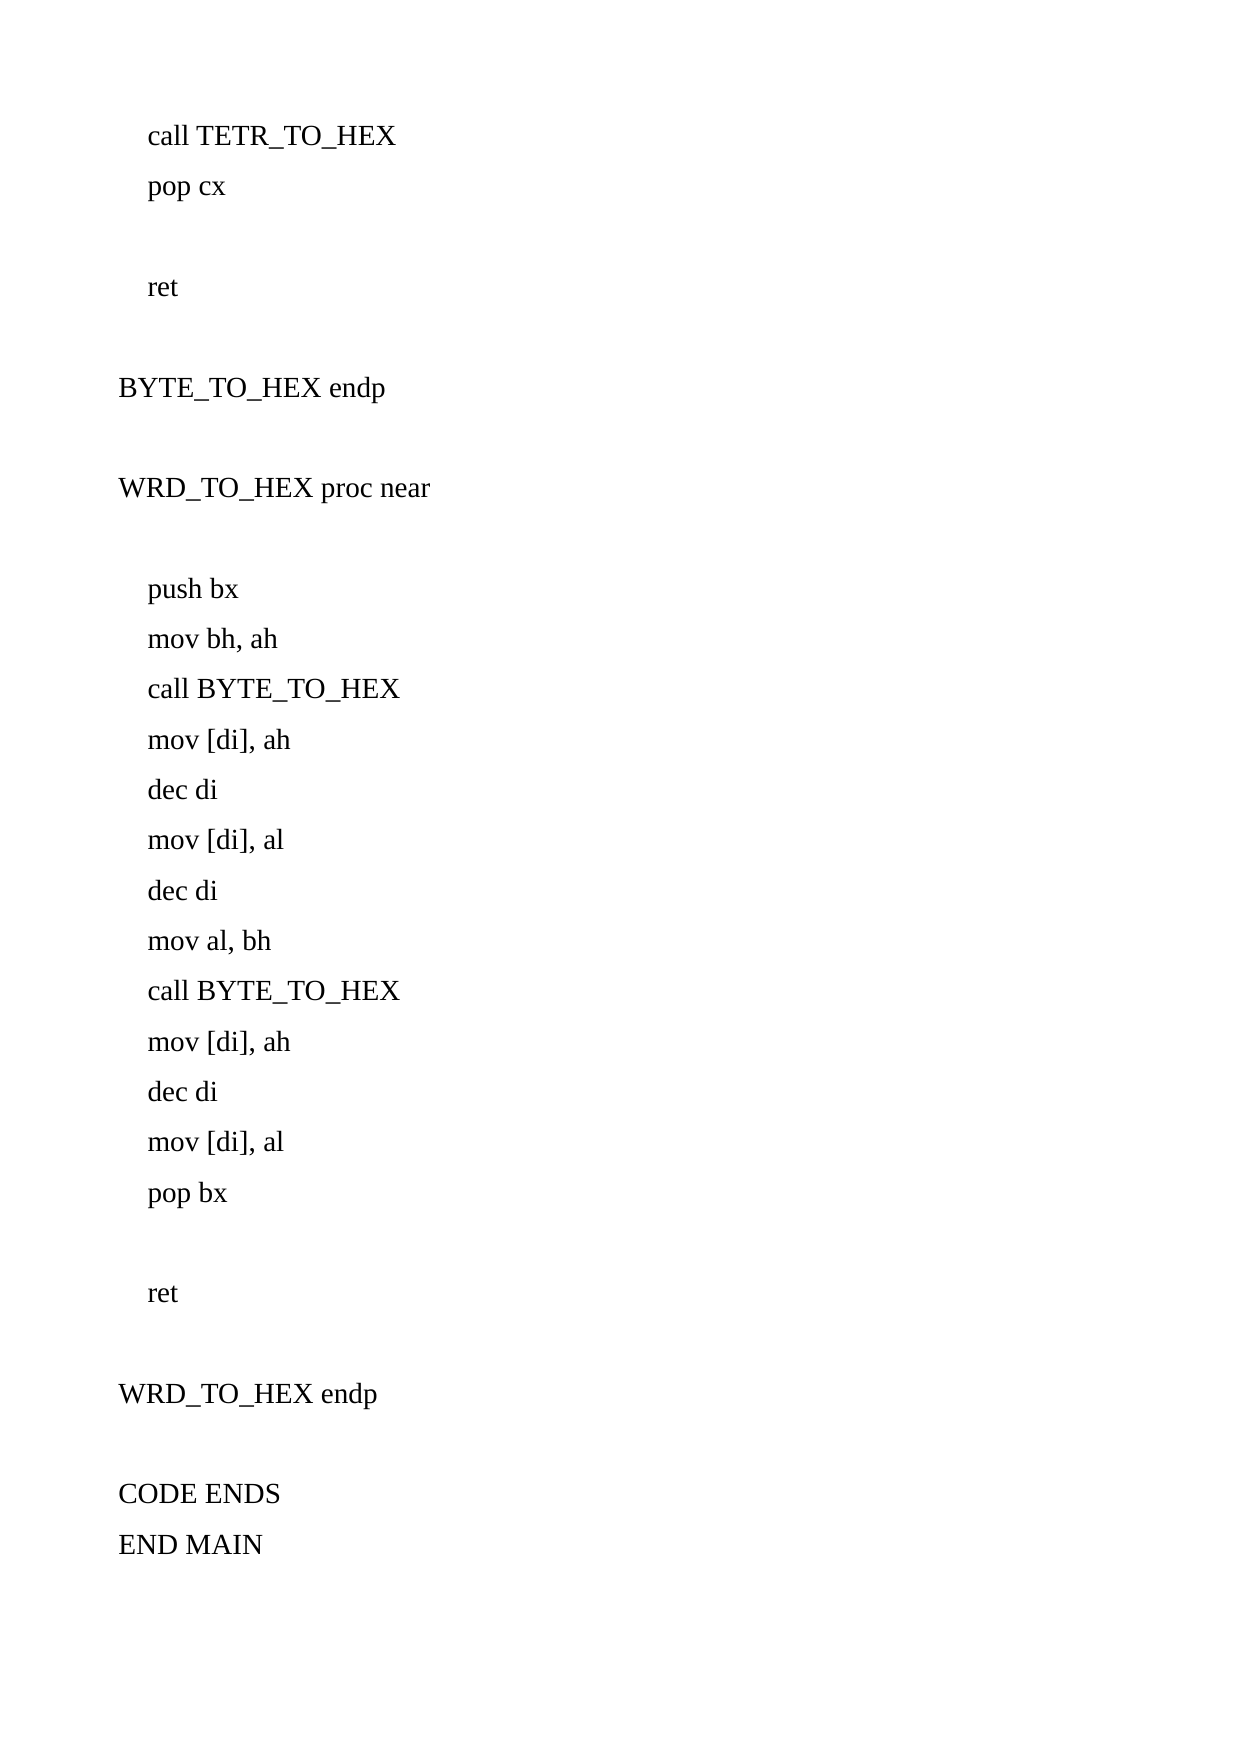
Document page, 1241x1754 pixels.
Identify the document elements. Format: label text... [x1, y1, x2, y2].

text mov al, bh [118, 923, 1122, 957]
text call BYTE_TO_HEX [118, 973, 1122, 1007]
text call TETR_TO_HEX [118, 118, 1122, 152]
text pop cx [118, 168, 1122, 202]
text WRD_TO_HEX endp [118, 1376, 1122, 1409]
text dec di [118, 873, 1122, 906]
text mov [di], al [118, 1124, 1122, 1158]
text BYTE_TO_HEX endp [118, 370, 1122, 403]
text CODE ENDS [118, 1477, 1122, 1510]
text ret [118, 1275, 1122, 1309]
text call BYTE_TO_HEX [118, 672, 1122, 705]
text push bx [118, 571, 1122, 604]
text dec di [118, 1074, 1122, 1108]
text ret [118, 269, 1122, 303]
text END MAIN [118, 1527, 1122, 1560]
text mov [di], ah [118, 722, 1122, 755]
text pop bx [118, 1175, 1122, 1208]
text dec di [118, 772, 1122, 806]
text WRD_TO_HEX proc near [118, 470, 1122, 504]
text mov [di], ah [118, 1024, 1122, 1057]
text mov [di], al [118, 822, 1122, 856]
text mov bh, ah [118, 621, 1122, 655]
